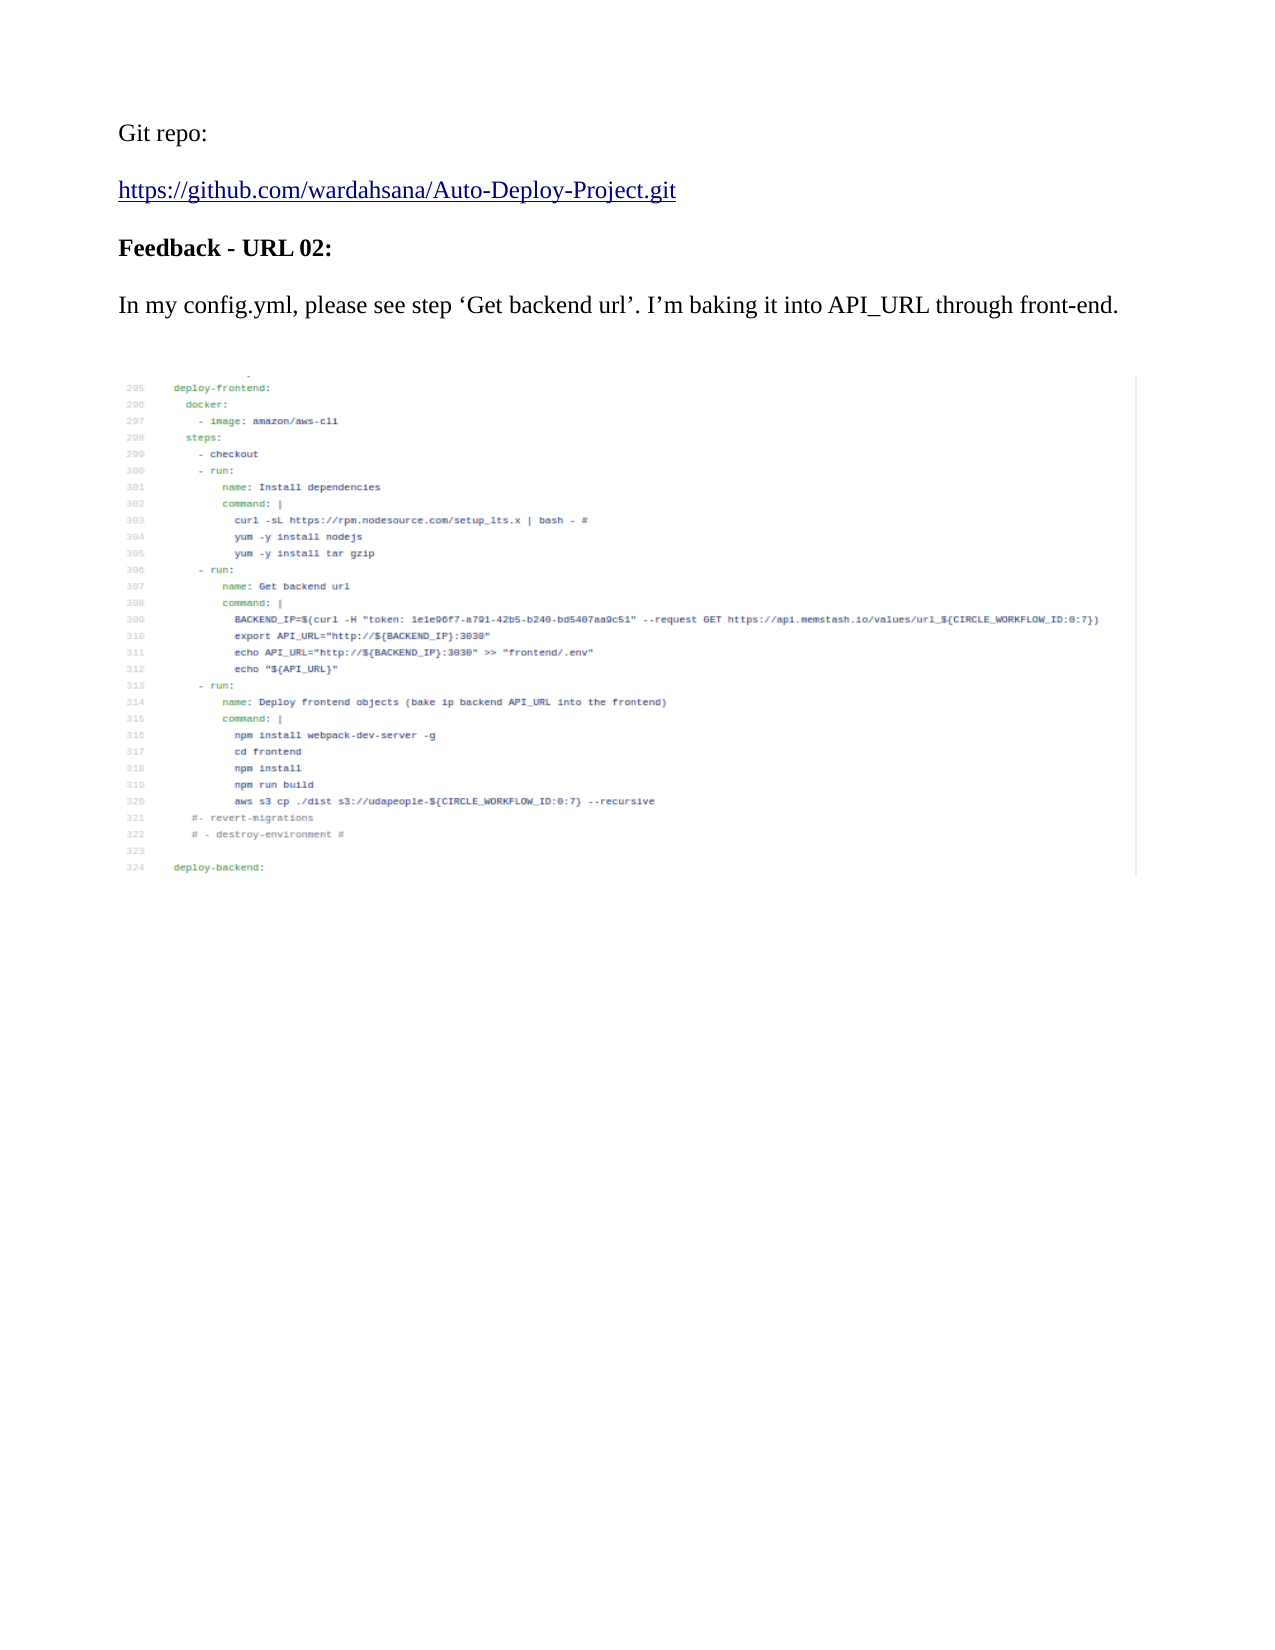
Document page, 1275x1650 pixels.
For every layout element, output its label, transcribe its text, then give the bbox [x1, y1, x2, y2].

picture [118, 376, 1157, 877]
text https://github.com/wardahsana/Auto-Deploy-Project.git [118, 176, 1157, 204]
text Feedback - URL 02: [118, 233, 1157, 262]
text In my config.yml, please see step ‘Get backend url’. I’m baking it into API_URL through front-end. [118, 291, 1157, 319]
text Git repo: [118, 118, 1157, 147]
